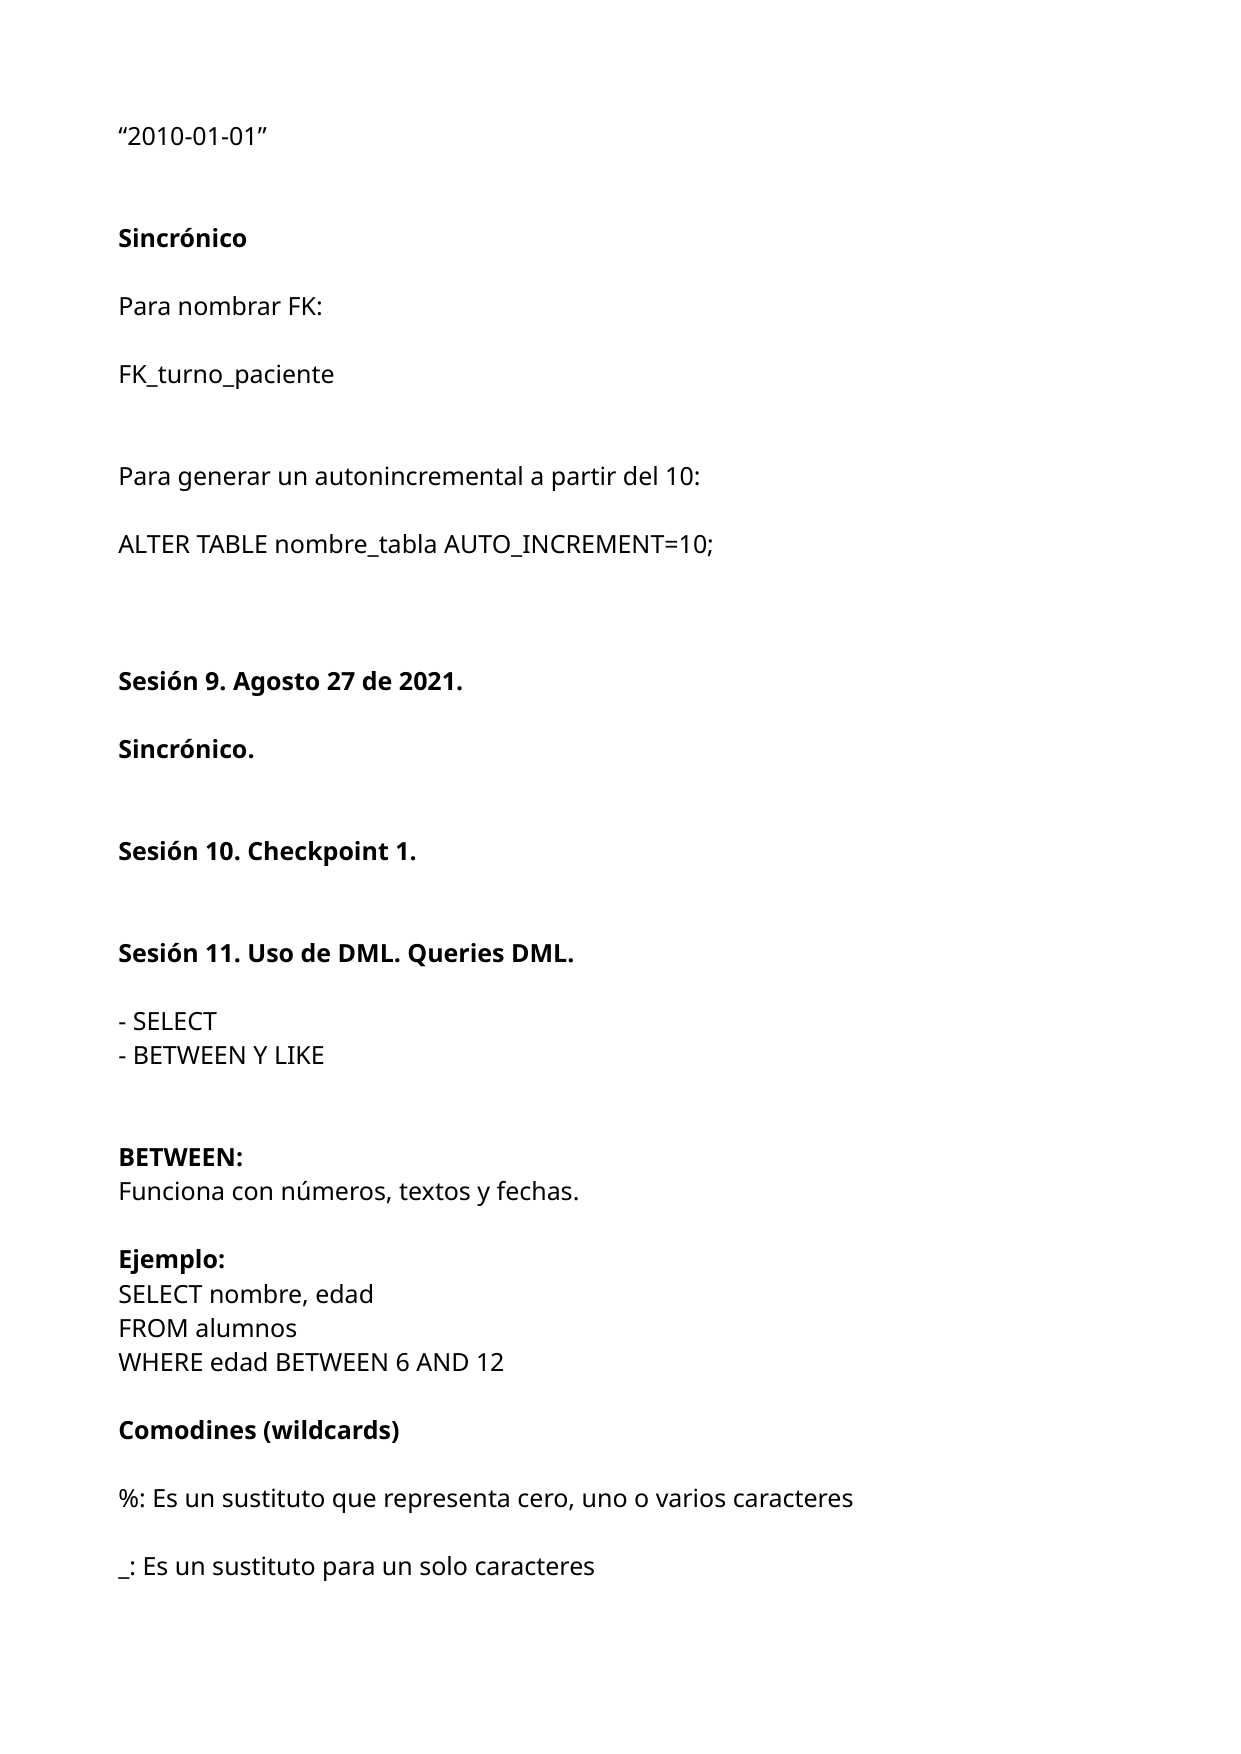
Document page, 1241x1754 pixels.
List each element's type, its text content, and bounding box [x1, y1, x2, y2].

text SELECT nombre, edad [118, 1276, 1122, 1310]
text WHERE edad BETWEEN 6 AND 12 [118, 1344, 1122, 1378]
text Comodines (wildcards) [118, 1412, 1122, 1447]
text Para generar un autonincremental a partir del 10: [118, 459, 1122, 493]
text BETWEEN: [118, 1140, 1122, 1174]
text _: Es un sustituto para un solo caracteres [118, 1549, 1122, 1583]
text Ejemplo: [118, 1242, 1122, 1276]
text Sincrónico [118, 220, 1122, 254]
text %: Es un sustituto que representa cero, uno o varios caracteres [118, 1481, 1122, 1515]
text “2010-01-01” [118, 118, 1122, 152]
text - BETWEEN Y LIKE [118, 1038, 1122, 1072]
text Sincrónico. [118, 731, 1122, 765]
text Sesión 11. Uso de DML. Queries DML. [118, 936, 1122, 970]
text Sesión 10. Checkpoint 1. [118, 833, 1122, 867]
text ALTER TABLE nombre_tabla AUTO_INCREMENT=10; [118, 527, 1122, 561]
text - SELECT [118, 1004, 1122, 1038]
text FROM alumnos [118, 1310, 1122, 1344]
text Sesión 9. Agosto 27 de 2021. [118, 663, 1122, 697]
text FK_turno_paciente [118, 357, 1122, 391]
text Para nombrar FK: [118, 288, 1122, 322]
text Funciona con números, textos y fechas. [118, 1174, 1122, 1208]
